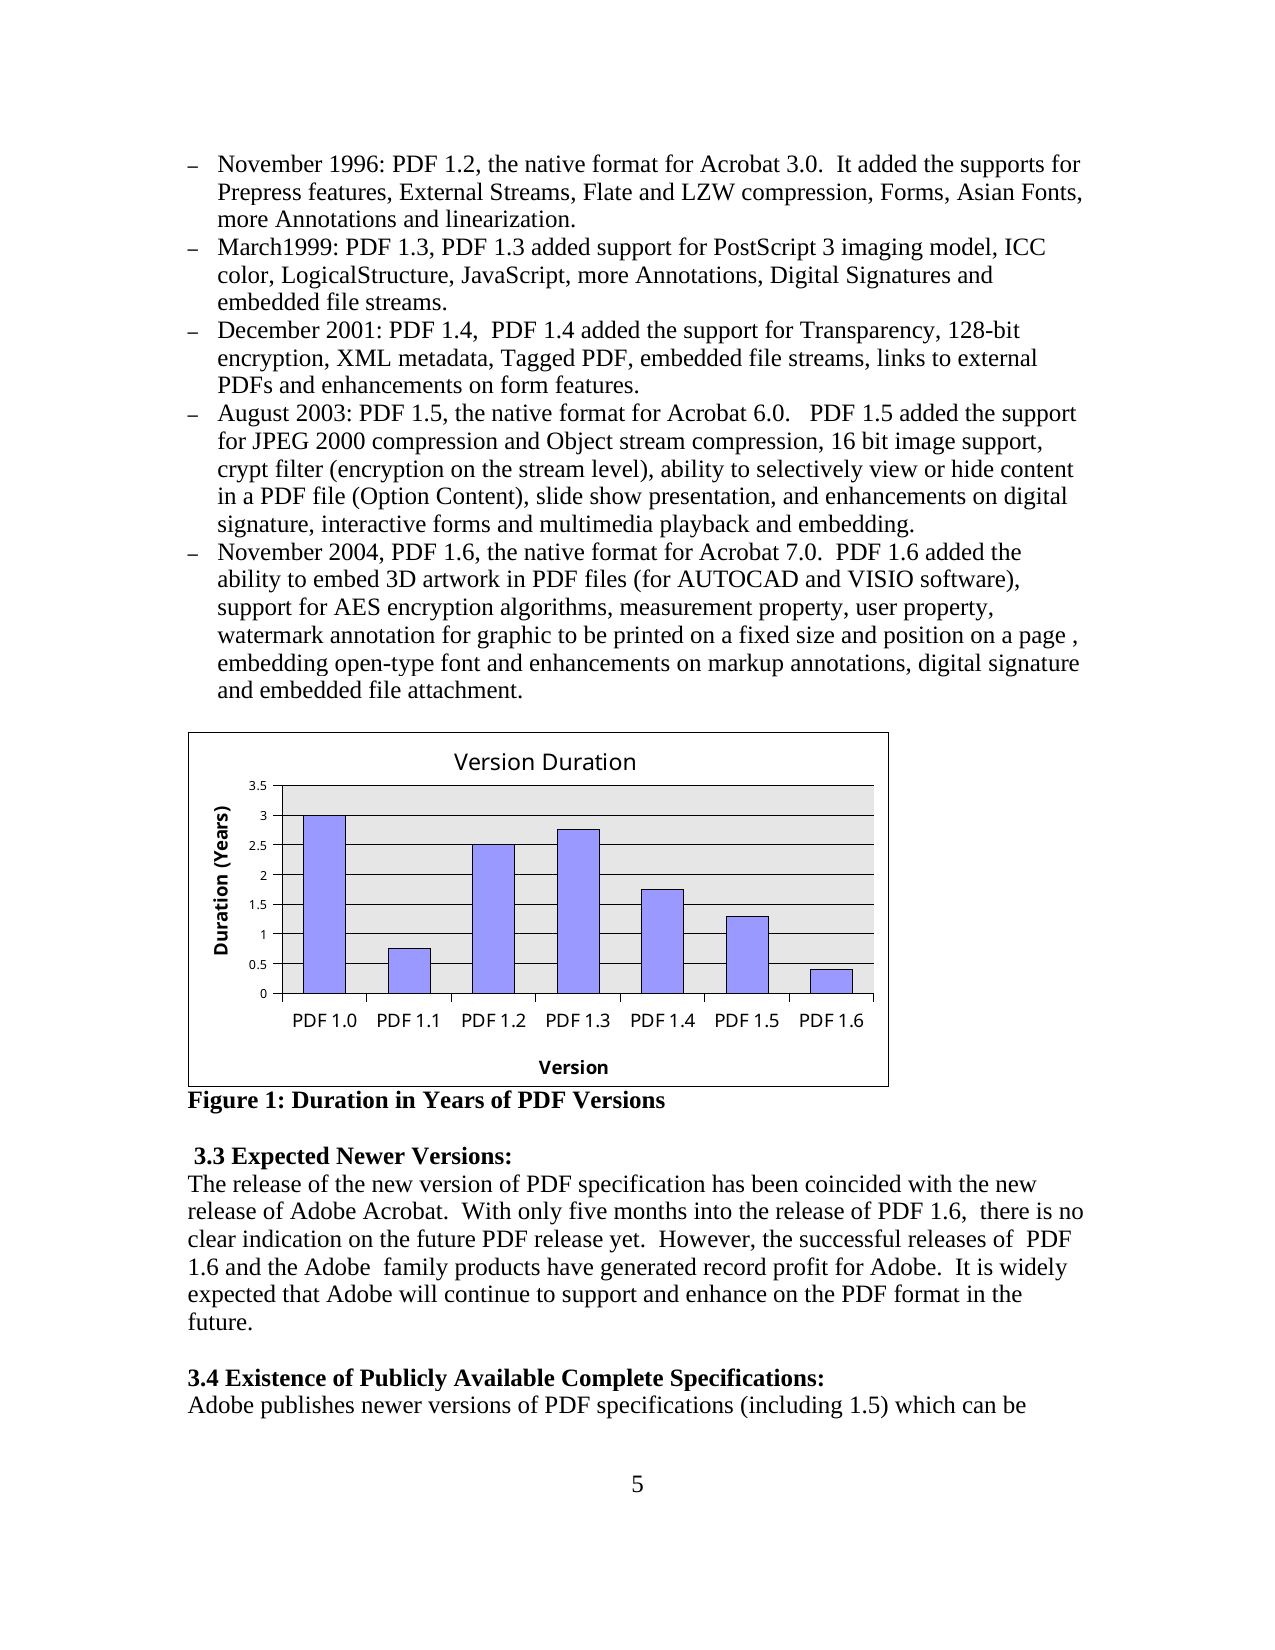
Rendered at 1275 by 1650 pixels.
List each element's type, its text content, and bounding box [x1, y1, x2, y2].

list November 2004, PDF 1.6, the native format for Acrobat 7.0. PDF 1.6 added the ability to embed 3D artwork in PDF files (for AUTOCAD and VISIO software), support for AES encryption algorithms, measurement property, user property, watermark annotation for graphic to be printed on a fixed size and position on a page , embedding open-type font and enhancements on markup annotations, digital signature and embedded file attachment. [187, 538, 1087, 704]
text Adobe publishes newer versions of PDF specifications (including 1.5) which can be [187, 1391, 1087, 1419]
list March1999: PDF 1.3, PDF 1.3 added support for PostScript 3 imaging model, ICC color, LogicalStructure, JavaScript, more Annotations, Digital Signatures and embedded file streams. [187, 233, 1087, 316]
list August 2003: PDF 1.5, the native format for Acrobat 6.0. PDF 1.5 added the support for JPEG 2000 compression and Object stream compression, 16 bit image support, crypt filter (encryption on the stream level), ability to selectively view or hide content in a PDF file (Option Content), slide show presentation, and enhancements on digital signature, interactive forms and multimedia playback and embedding. [187, 399, 1087, 538]
list Expected Newer Versions: [194, 1142, 1087, 1170]
text The release of the new version of PDF specification has been coincided with the new release of Adobe Acrobat. With only five months into the release of PDF 1.6, there is no clear indication on the future PDF release yet. However, the successful releases of PDF 1.6 and the Adobe family products have generated record profit for Adobe. It is widely expected that Adobe will continue to support and enhance on the PDF format in the future. [187, 1170, 1087, 1336]
text Figure 1: Duration in Years of PDF Versions [187, 732, 1087, 1114]
text 3.4 Existence of Publicly Available Complete Specifications: [187, 1364, 1087, 1391]
list December 2001: PDF 1.4, PDF 1.4 added the support for Transparency, 128-bit encryption, XML metadata, Tagged PDF, embedded file streams, links to external PDFs and enhancements on form features. [187, 316, 1087, 399]
list November 1996: PDF 1.2, the native format for Acrobat 3.0. It added the supports for Prepress features, External Streams, Flate and LZW compression, Forms, Asian Fonts, more Annotations and linearization. [187, 150, 1087, 233]
